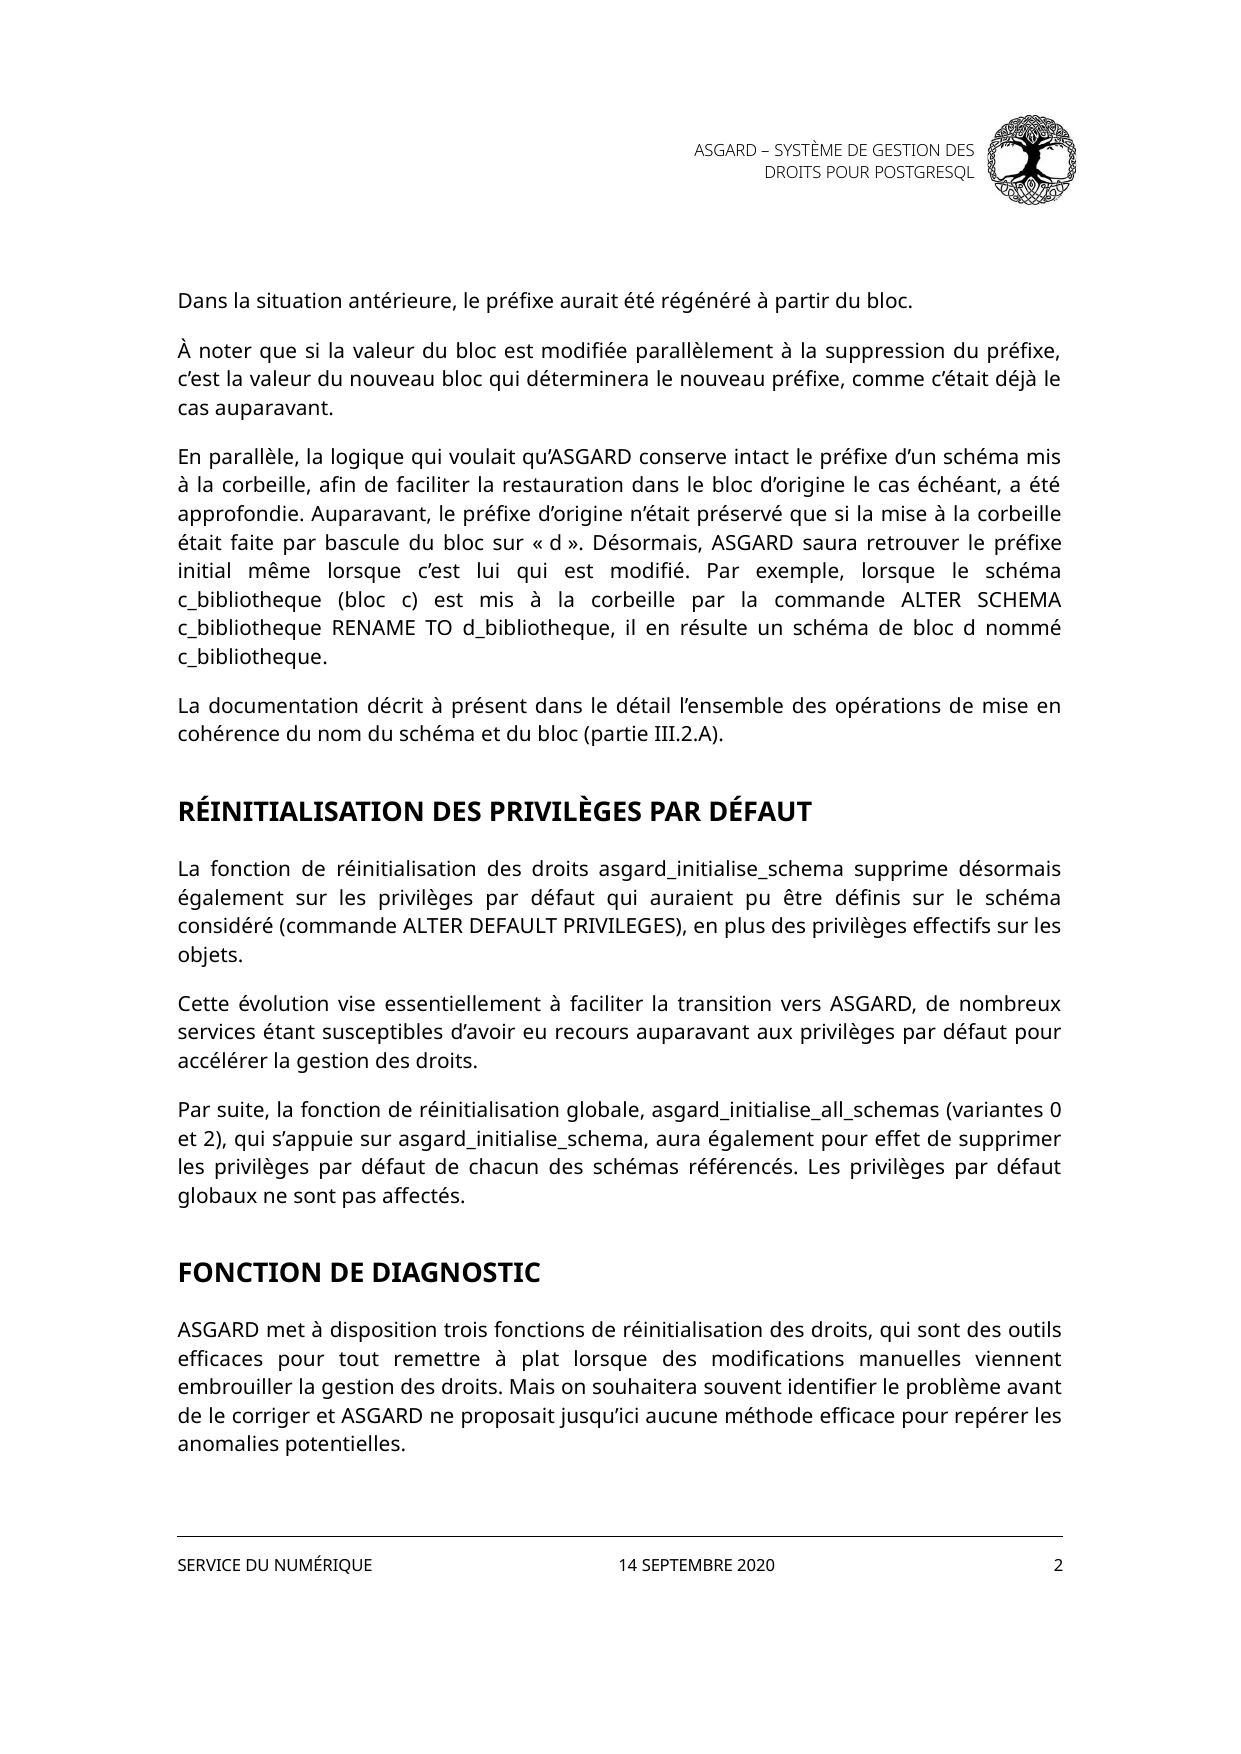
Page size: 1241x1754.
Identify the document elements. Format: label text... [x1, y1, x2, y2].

text Cette évolution vise essentiellement à faciliter la transition vers ASGARD, de nombreux services étant susceptibles d’avoir eu recours auparavant aux privilèges par défaut pour accélérer la gestion des droits. [177, 989, 1063, 1074]
text En parallèle, la logique qui voulait qu’ASGARD conserve intact le préfixe d’un schéma mis à la corbeille, afin de faciliter la restauration dans le bloc d’origine le cas échéant, a été approfondie. Auparavant, le préfixe d’origine n’était préservé que si la mise à la corbeille était faite par bascule du bloc sur « d ». Désormais, ASGARD saura retrouver le préfixe initial même lorsque c’est lui qui est modifié. Par exemple, lorsque le schéma c_bibliotheque (bloc c) est mis à la corbeille par la commande ALTER SCHEMA c_bibliotheque RENAME TO d_bibliotheque, il en résulte un schéma de bloc d nommé c_bibliotheque. [177, 442, 1063, 670]
text La fonction de réinitialisation des droits asgard_initialise_schema supprime désormais également sur les privilèges par défaut qui auraient pu être définis sur le schéma considéré (commande ALTER DEFAULT PRIVILEGES), en plus des privilèges effectifs sur les objets. [177, 854, 1063, 968]
picture [987, 115, 1077, 205]
text Par suite, la fonction de réinitialisation globale, asgard_initialise_all_schemas (variantes 0 et 2), qui s’appuie sur asgard_initialise_schema, aura également pour effet de supprimer les privilèges par défaut de chacun des schémas référencés. Les privilèges par défaut globaux ne sont pas affectés. [177, 1095, 1063, 1209]
text ASGARD met à disposition trois fonctions de réinitialisation des droits, qui sont des outils efficaces pour tout remettre à plat lorsque des modifications manuelles viennent embrouiller la gestion des droits. Mais on souhaitera souvent identifier le problème avant de le corriger et ASGARD ne proposait jusqu’ici aucune méthode efficace pour repérer les anomalies potentielles. [177, 1315, 1063, 1458]
subtitle Réinitialisation des privilèges par défaut [177, 787, 1063, 833]
text À noter que si la valeur du bloc est modifiée parallèlement à la suppression du préfixe, c’est la valeur du nouveau bloc qui déterminera le nouveau préfixe, comme c’était déjà le cas auparavant. [177, 336, 1063, 421]
subtitle Fonction de diagnostic [177, 1248, 1063, 1294]
text La documentation décrit à présent dans le détail l’ensemble des opérations de mise en cohérence du nom du schéma et du bloc (partie III.2.A). [177, 691, 1063, 748]
text Dans la situation antérieure, le préfixe aurait été régénéré à partir du bloc. [177, 286, 1063, 315]
